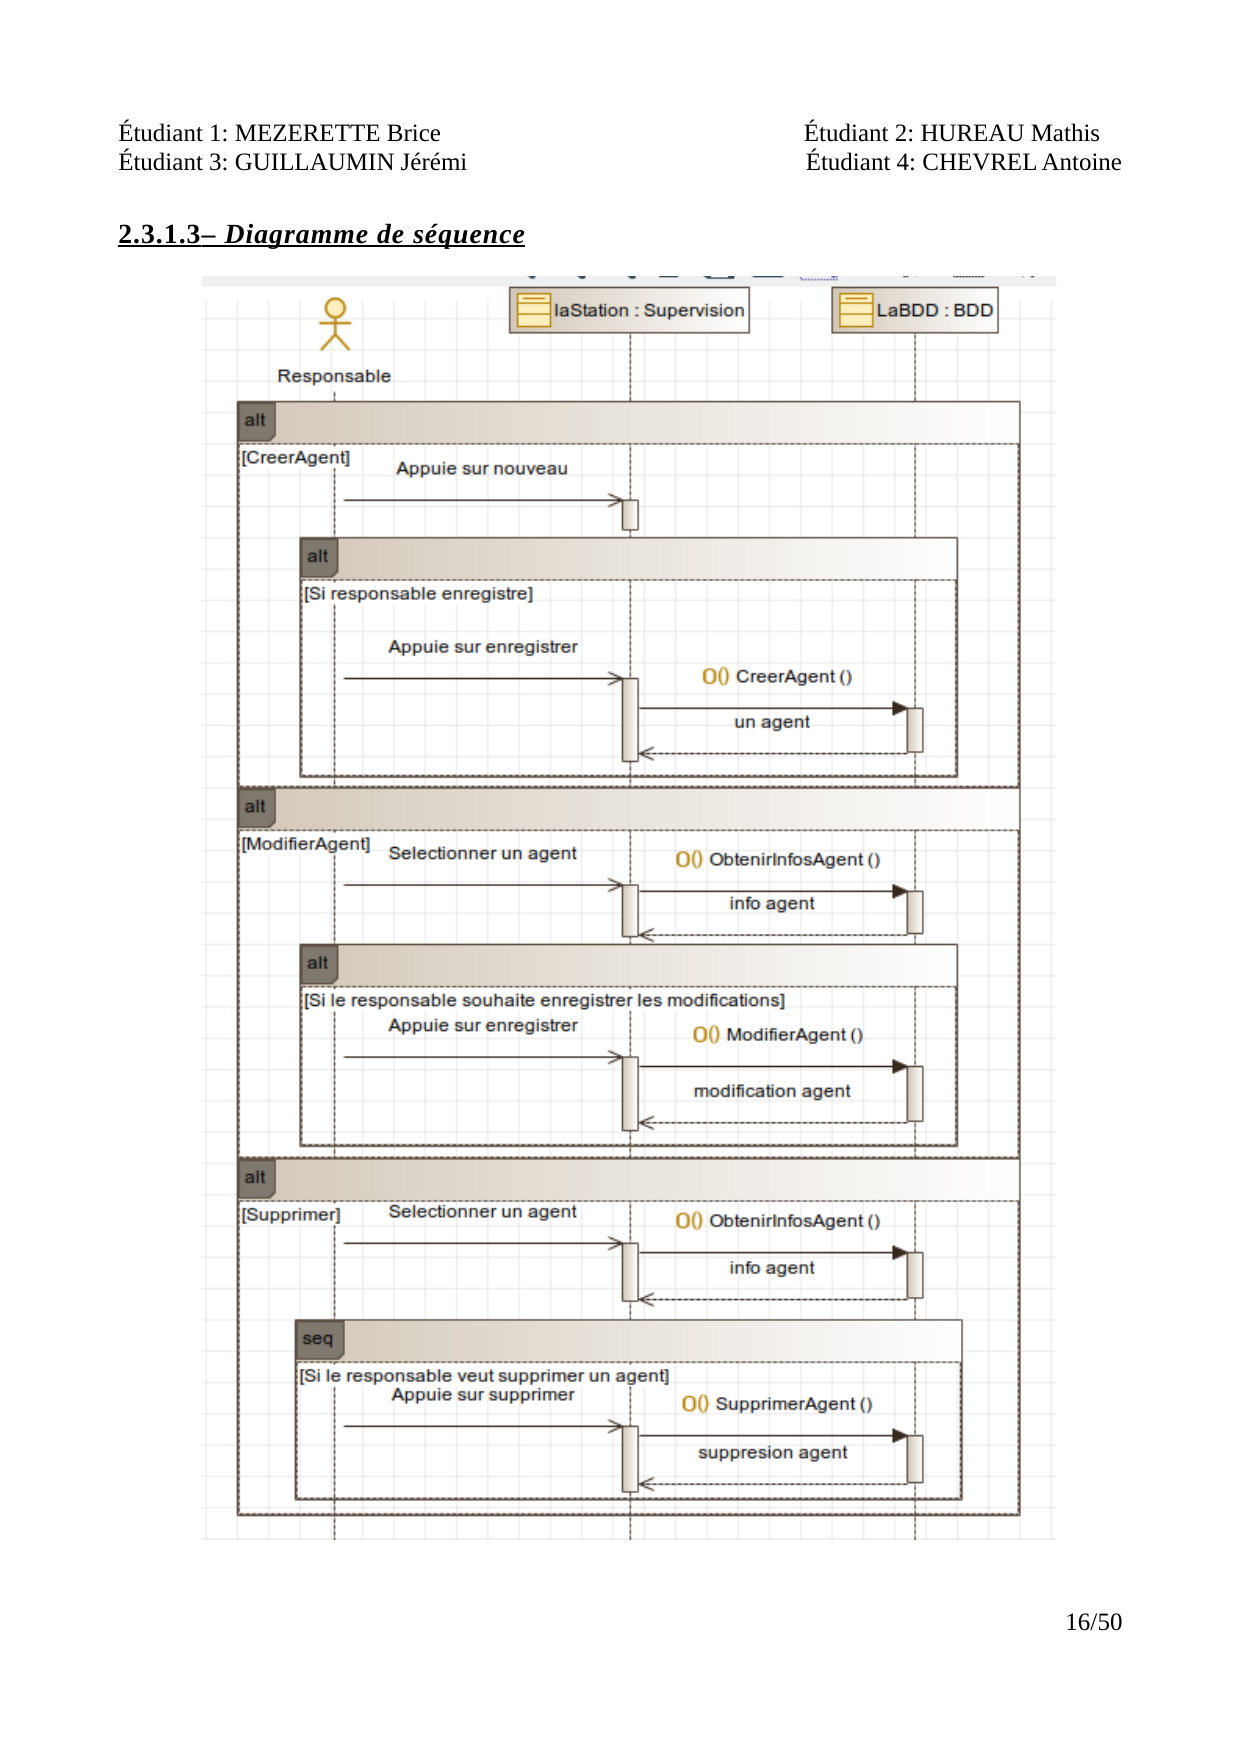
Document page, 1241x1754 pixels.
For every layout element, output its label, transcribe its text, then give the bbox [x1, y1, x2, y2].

subtitle 2.3.1.3– Diagramme de séquence [118, 218, 1122, 249]
picture [201, 276, 1057, 1540]
